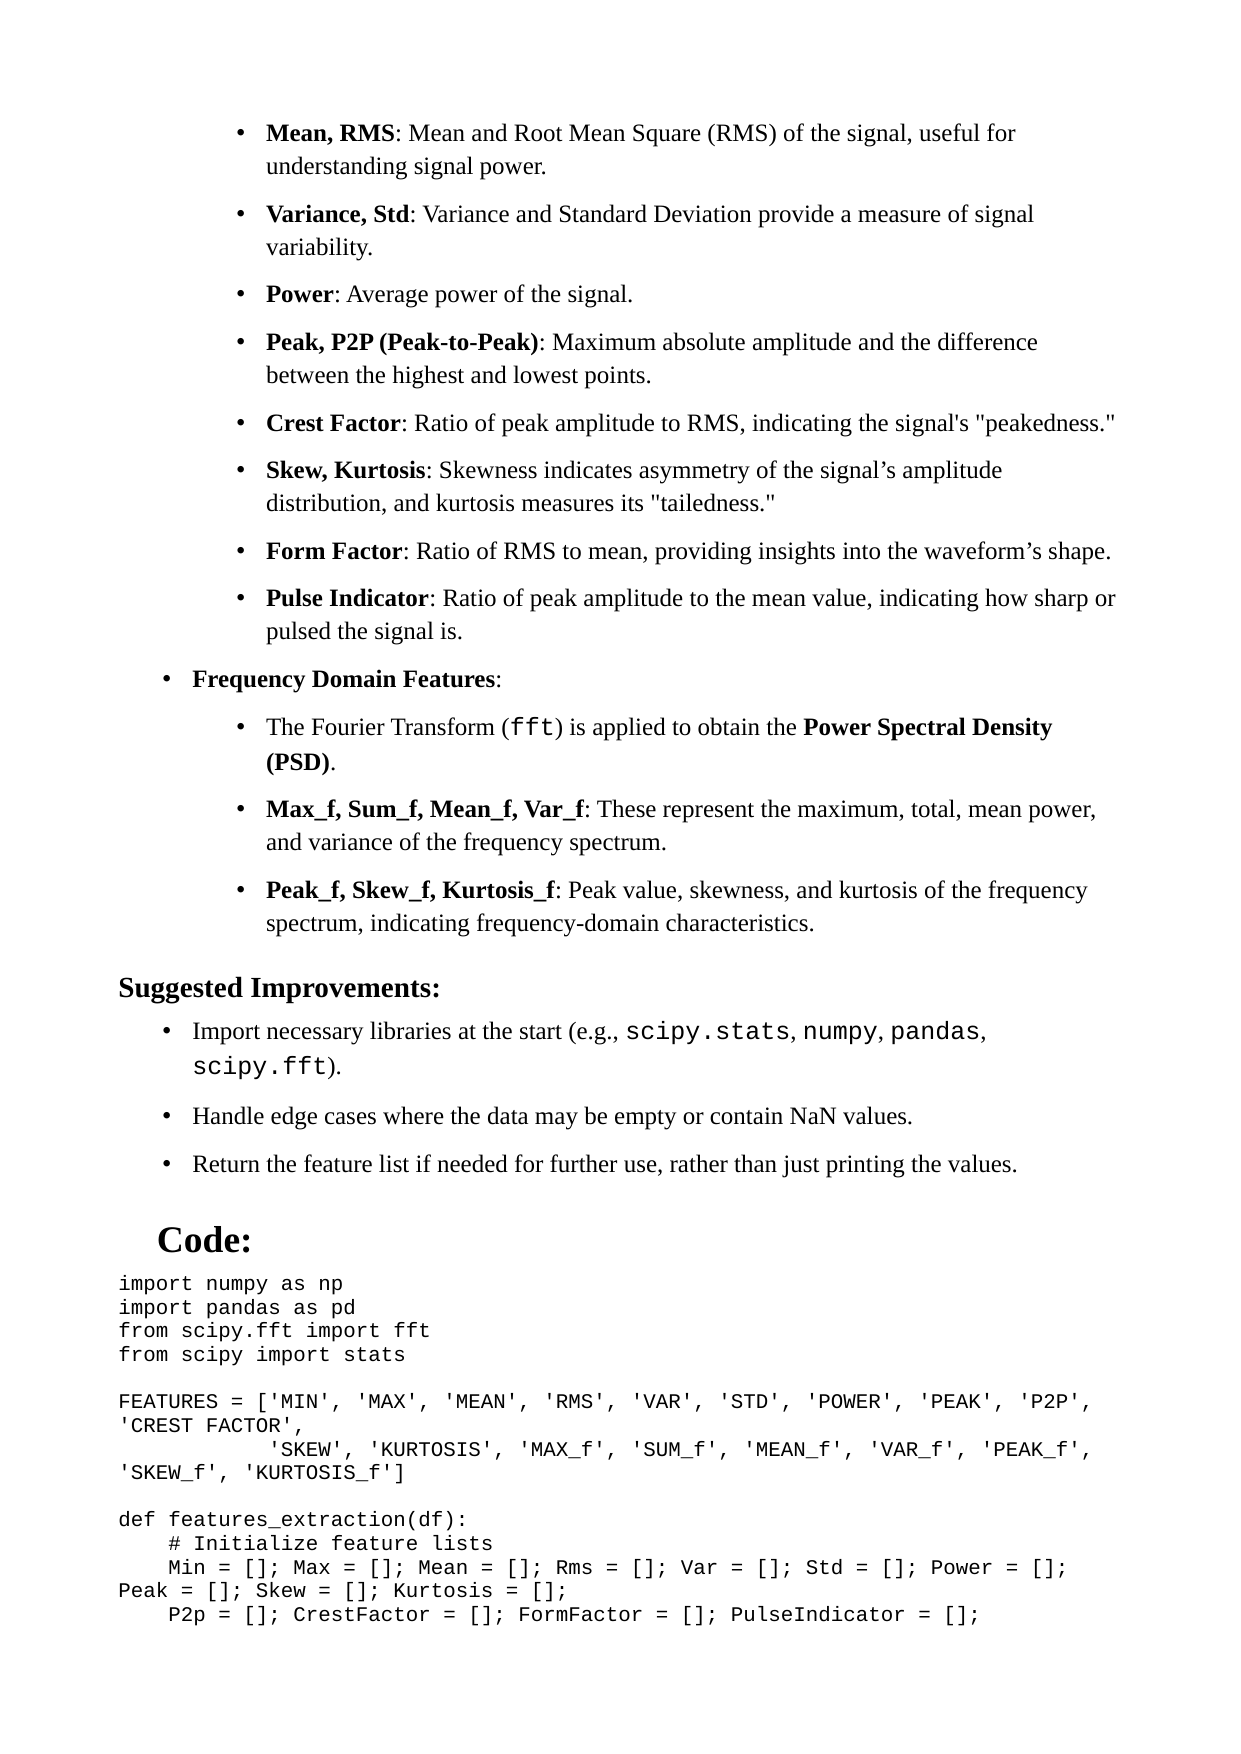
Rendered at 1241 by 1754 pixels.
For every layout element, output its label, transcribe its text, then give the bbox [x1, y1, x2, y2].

list Frequency Domain Features: [162, 664, 1122, 693]
text import pandas as pd [118, 1297, 1122, 1320]
list The Fourier Transform (fft) is applied to obtain the Power Spectral Density (PSD). [236, 712, 1122, 776]
list Return the feature list if needed for further use, rather than just printing the values. [162, 1149, 1122, 1178]
list Power: Average power of the signal. [236, 279, 1122, 308]
list Handle edge cases where the data may be empty or contain NaN values. [162, 1101, 1122, 1130]
text from scipy.fft import fft [118, 1320, 1122, 1344]
list Mean, RMS: Mean and Root Mean Square (RMS) of the signal, useful for understanding signal power. [236, 118, 1122, 180]
list Skew, Kurtosis: Skewness indicates asymmetry of the signal’s amplitude distribution, and kurtosis measures its "tailedness." [236, 455, 1122, 517]
subtitle 🧠 Code: [118, 1217, 1122, 1261]
list Peak_f, Skew_f, Kurtosis_f: Peak value, skewness, and kurtosis of the frequency spectrum, indicating frequency-domain characteristics. [236, 875, 1122, 937]
list Pulse Indicator: Ratio of peak amplitude to the mean value, indicating how sharp or pulsed the signal is. [236, 583, 1122, 645]
list Crest Factor: Ratio of peak amplitude to RMS, indicating the signal's "peakedness." [236, 408, 1122, 436]
list Variance, Std: Variance and Standard Deviation provide a measure of signal variability. [236, 199, 1122, 261]
text P2p = []; CrestFactor = []; FormFactor = []; PulseIndicator = []; [118, 1604, 1122, 1628]
text from scipy import stats [118, 1344, 1122, 1368]
list Peak, P2P (Peak-to-Peak): Maximum absolute amplitude and the difference between the highest and lowest points. [236, 327, 1122, 389]
list Import necessary libraries at the start (e.g., scipy.stats, numpy, pandas, scipy.fft). [162, 1016, 1122, 1082]
text Min = []; Max = []; Mean = []; Rms = []; Var = []; Std = []; Power = []; Peak = []; Skew = []; Kurtosis = []; [118, 1557, 1122, 1604]
text def features_extraction(df): [118, 1509, 1122, 1533]
text # Initialize feature lists [118, 1533, 1122, 1557]
subtitle Suggested Improvements: [118, 970, 1122, 1004]
text import numpy as np [118, 1273, 1122, 1297]
text 'SKEW', 'KURTOSIS', 'MAX_f', 'SUM_f', 'MEAN_f', 'VAR_f', 'PEAK_f', 'SKEW_f', 'KURTOSIS_f'] [118, 1438, 1122, 1486]
text FEATURES = ['MIN', 'MAX', 'MEAN', 'RMS', 'VAR', 'STD', 'POWER', 'PEAK', 'P2P', 'CREST FACTOR', [118, 1391, 1122, 1438]
list Form Factor: Ratio of RMS to mean, providing insights into the waveform’s shape. [236, 536, 1122, 564]
list Max_f, Sum_f, Mean_f, Var_f: These represent the maximum, total, mean power, and variance of the frequency spectrum. [236, 794, 1122, 856]
